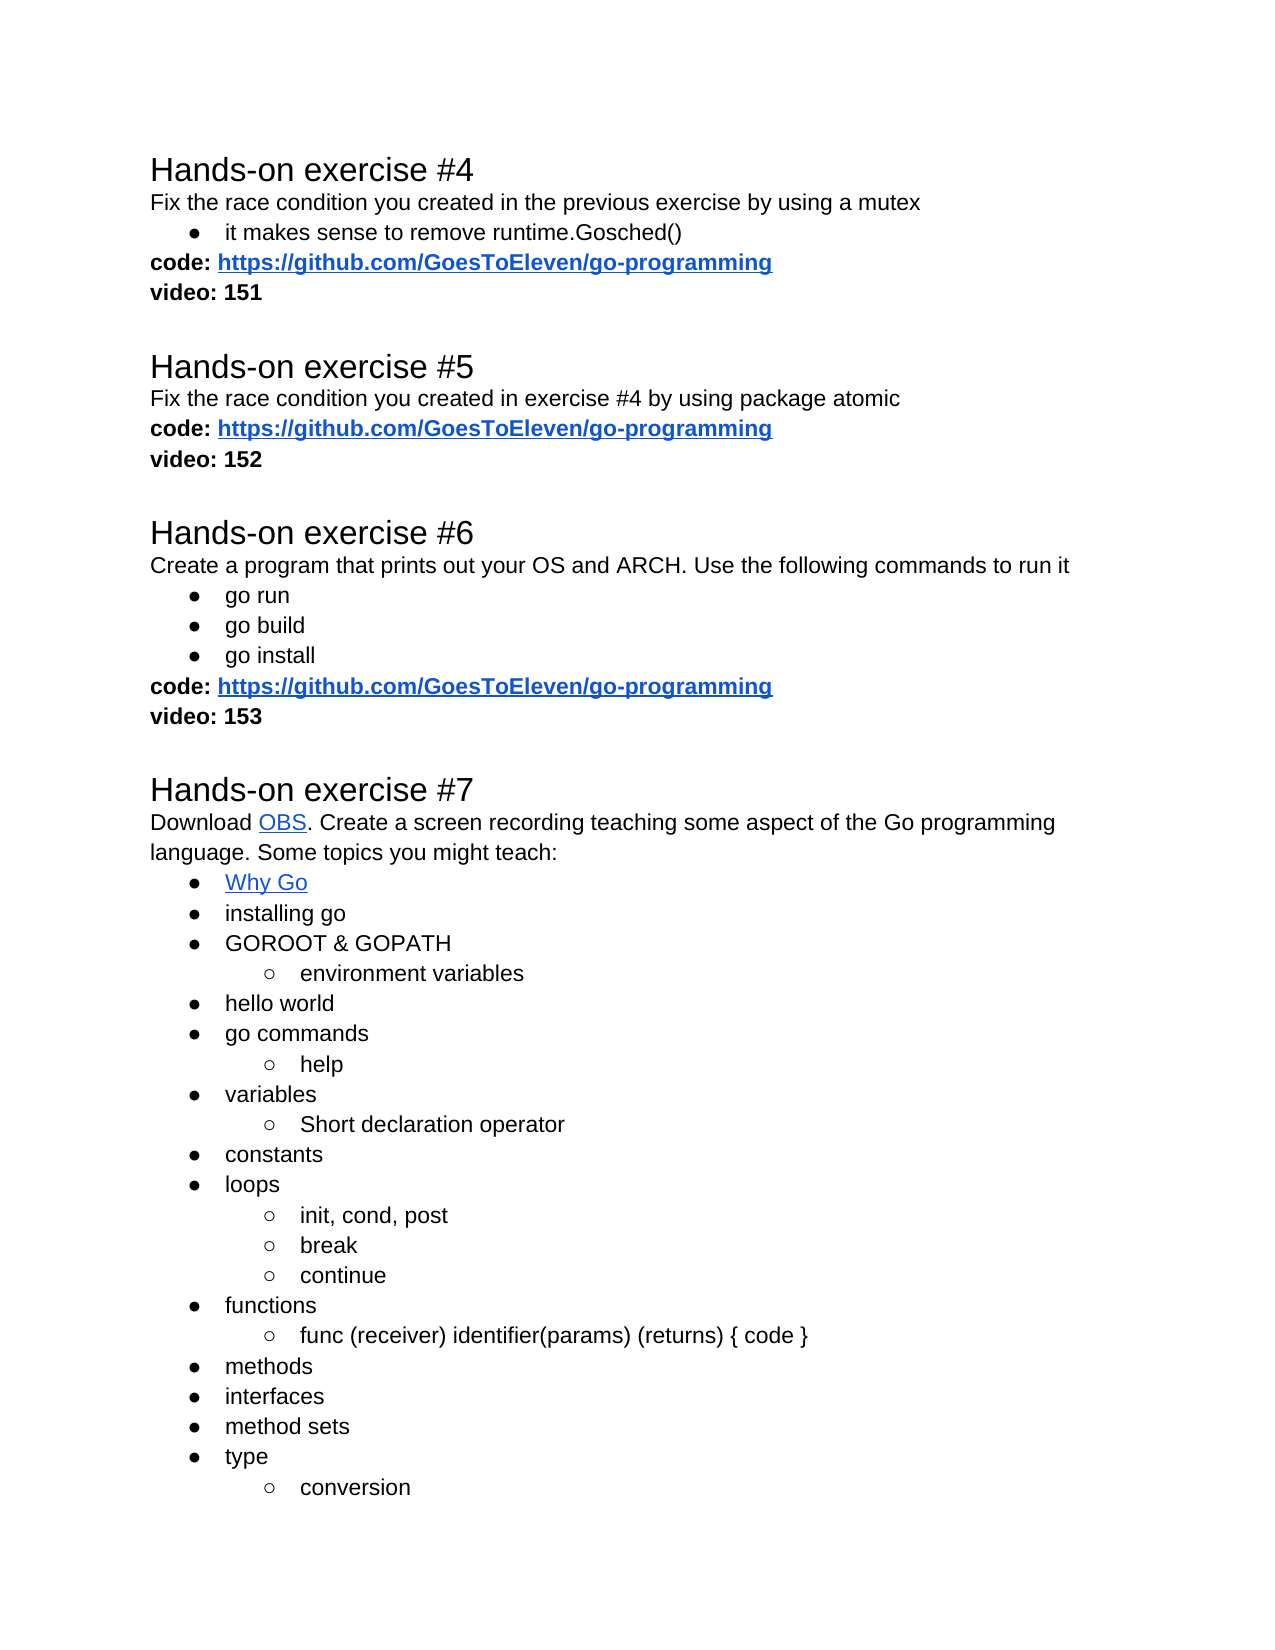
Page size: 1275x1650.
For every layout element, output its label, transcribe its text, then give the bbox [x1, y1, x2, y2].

list method sets [187, 1413, 1125, 1439]
list go commands [187, 1020, 1125, 1047]
list go run [187, 582, 1125, 608]
list installing go [187, 899, 1125, 926]
list help [262, 1051, 1125, 1077]
list Short declaration operator [262, 1111, 1125, 1137]
subtitle Hands-on exercise #6 [150, 513, 1125, 552]
text video: 152 [150, 446, 1125, 472]
list go install [187, 642, 1125, 669]
list GOROOT & GOPATH [187, 930, 1125, 956]
text Fix the race condition you created in the previous exercise by using a mutex [150, 188, 1125, 215]
list func (receiver) identifier(params) (returns) { code } [262, 1322, 1125, 1349]
list functions [187, 1292, 1125, 1319]
list hello world [187, 990, 1125, 1017]
text video: 153 [150, 703, 1125, 729]
text code: https://github.com/GoesToEleven/go-programming [150, 673, 1125, 699]
text code: https://github.com/GoesToEleven/go-programming [150, 415, 1125, 442]
list continue [262, 1262, 1125, 1288]
text Download OBS. Create a screen recording teaching some aspect of the Go programming language. Some topics you might teach: [150, 809, 1125, 866]
text Fix the race condition you created in exercise #4 by using package atomic [150, 385, 1125, 412]
list break [262, 1232, 1125, 1258]
list methods [187, 1353, 1125, 1379]
list type [187, 1443, 1125, 1470]
text Create a program that prints out your OS and ARCH. Use the following commands to run it [150, 552, 1125, 578]
list interfaces [187, 1383, 1125, 1409]
list it makes sense to remove runtime.Gosched() [187, 219, 1125, 245]
list init, cond, post [262, 1202, 1125, 1228]
subtitle Hands-on exercise #4 [150, 150, 1125, 188]
text code: https://github.com/GoesToEleven/go-programming [150, 249, 1125, 275]
subtitle Hands-on exercise #5 [150, 347, 1125, 385]
subtitle Hands-on exercise #7 [150, 771, 1125, 809]
list conversion [262, 1473, 1125, 1500]
list environment variables [262, 960, 1125, 986]
list loops [187, 1171, 1125, 1198]
list Why Go [187, 869, 1125, 896]
list constants [187, 1141, 1125, 1168]
list go build [187, 612, 1125, 638]
text video: 151 [150, 279, 1125, 305]
list variables [187, 1081, 1125, 1107]
